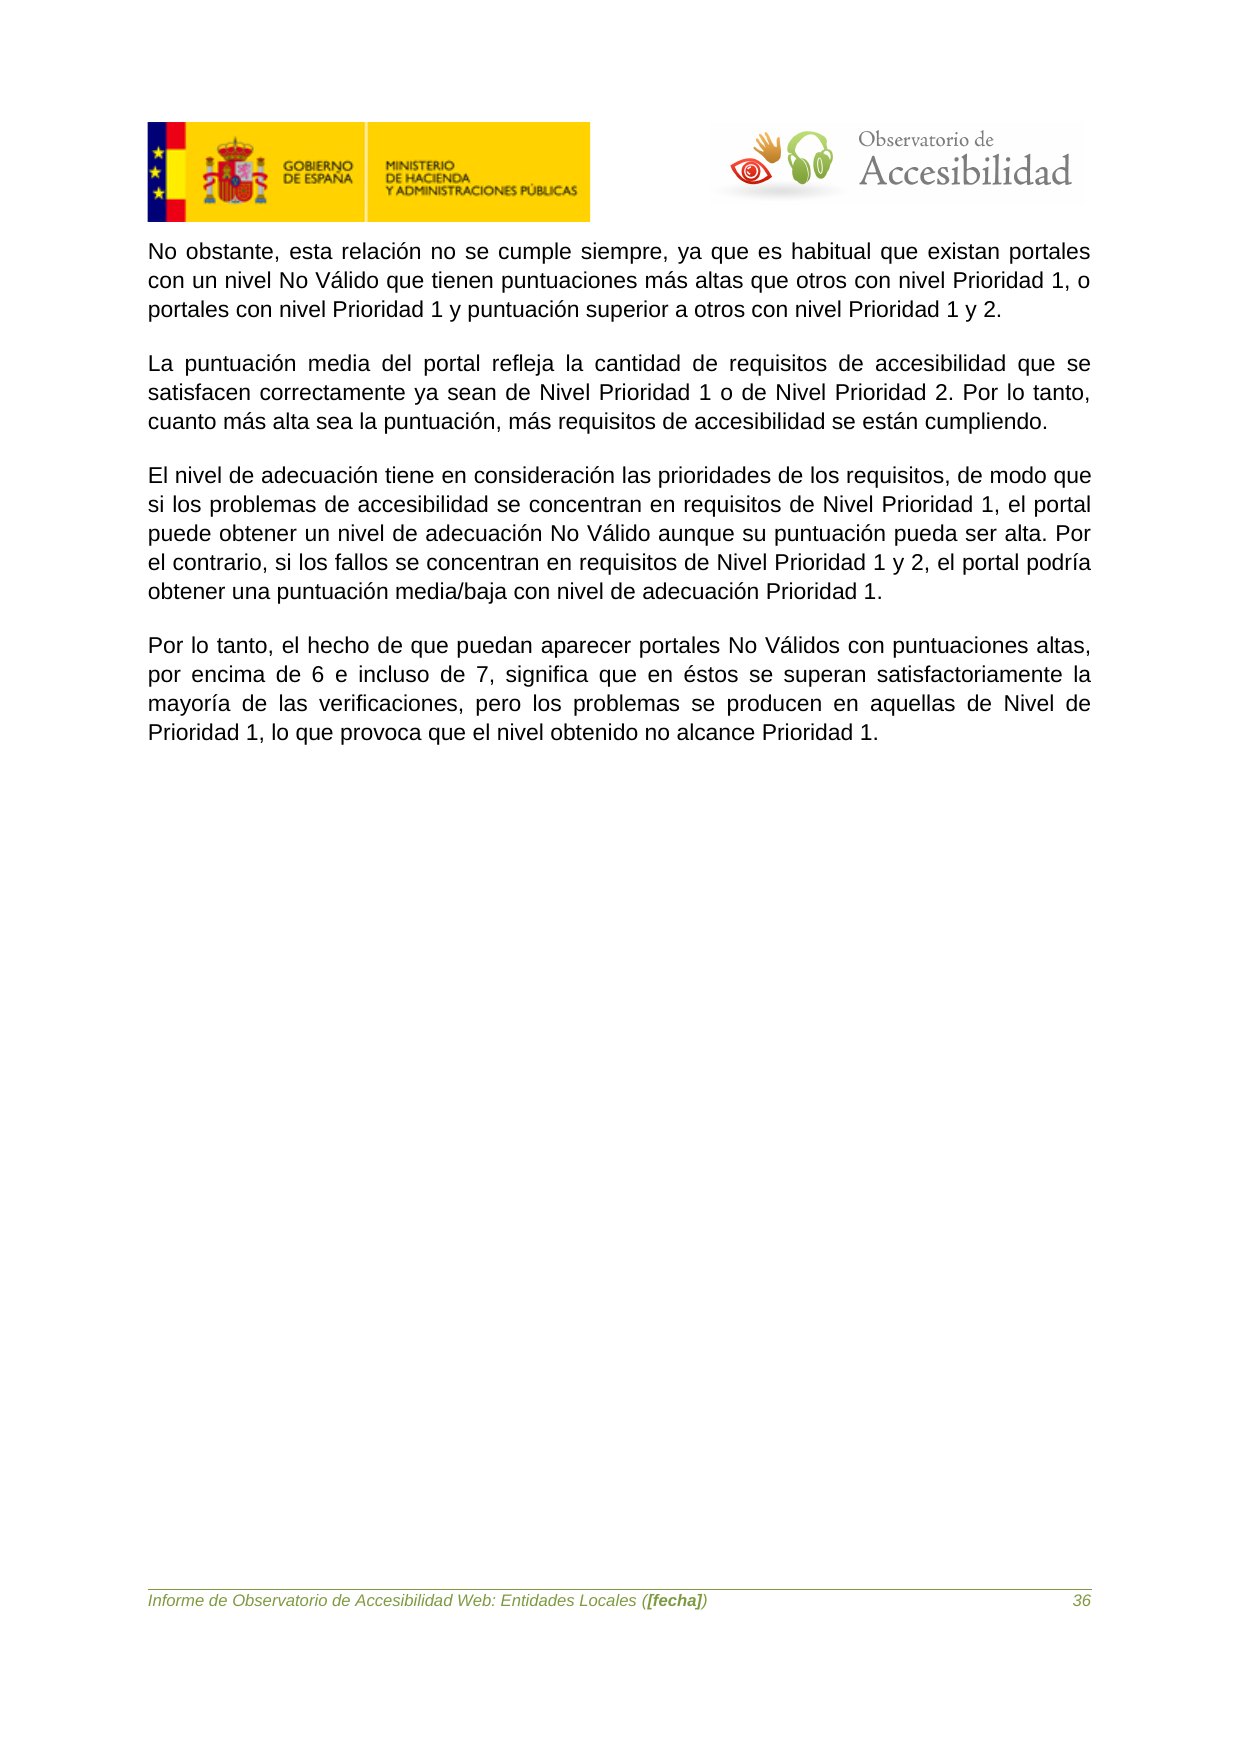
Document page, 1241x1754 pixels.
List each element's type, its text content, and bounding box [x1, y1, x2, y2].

picture [147, 122, 591, 222]
picture [710, 122, 1086, 205]
text Por lo tanto, el hecho de que puedan aparecer portales No Válidos con puntuaciones altas, por encima de 6 e incluso de 7, significa que en éstos se superan satisfactoriamente la mayoría de las verificaciones, pero los problemas se producen en aquellas de Nivel de Prioridad 1, lo que provoca que el nivel obtenido no alcance Prioridad 1. [148, 632, 1092, 745]
text No obstante, esta relación no se cumple siempre, ya que es habitual que existan portales con un nivel No Válido que tienen puntuaciones más altas que otros con nivel Prioridad 1, o portales con nivel Prioridad 1 y puntuación superior a otros con nivel Prioridad 1 y 2. [148, 238, 1092, 322]
text El nivel de adecuación tiene en consideración las prioridades de los requisitos, de modo que si los problemas de accesibilidad se concentran en requisitos de Nivel Prioridad 1, el portal puede obtener un nivel de adecuación No Válido aunque su puntuación pueda ser alta. Por el contrario, si los fallos se concentran en requisitos de Nivel Prioridad 1 y 2, el portal podría obtener una puntuación media/baja con nivel de adecuación Prioridad 1. [148, 462, 1092, 604]
text La puntuación media del portal refleja la cantidad de requisitos de accesibilidad que se satisfacen correctamente ya sean de Nivel Prioridad 1 o de Nivel Prioridad 2. Por lo tanto, cuanto más alta sea la puntuación, más requisitos de accesibilidad se están cumpliendo. [148, 350, 1092, 434]
